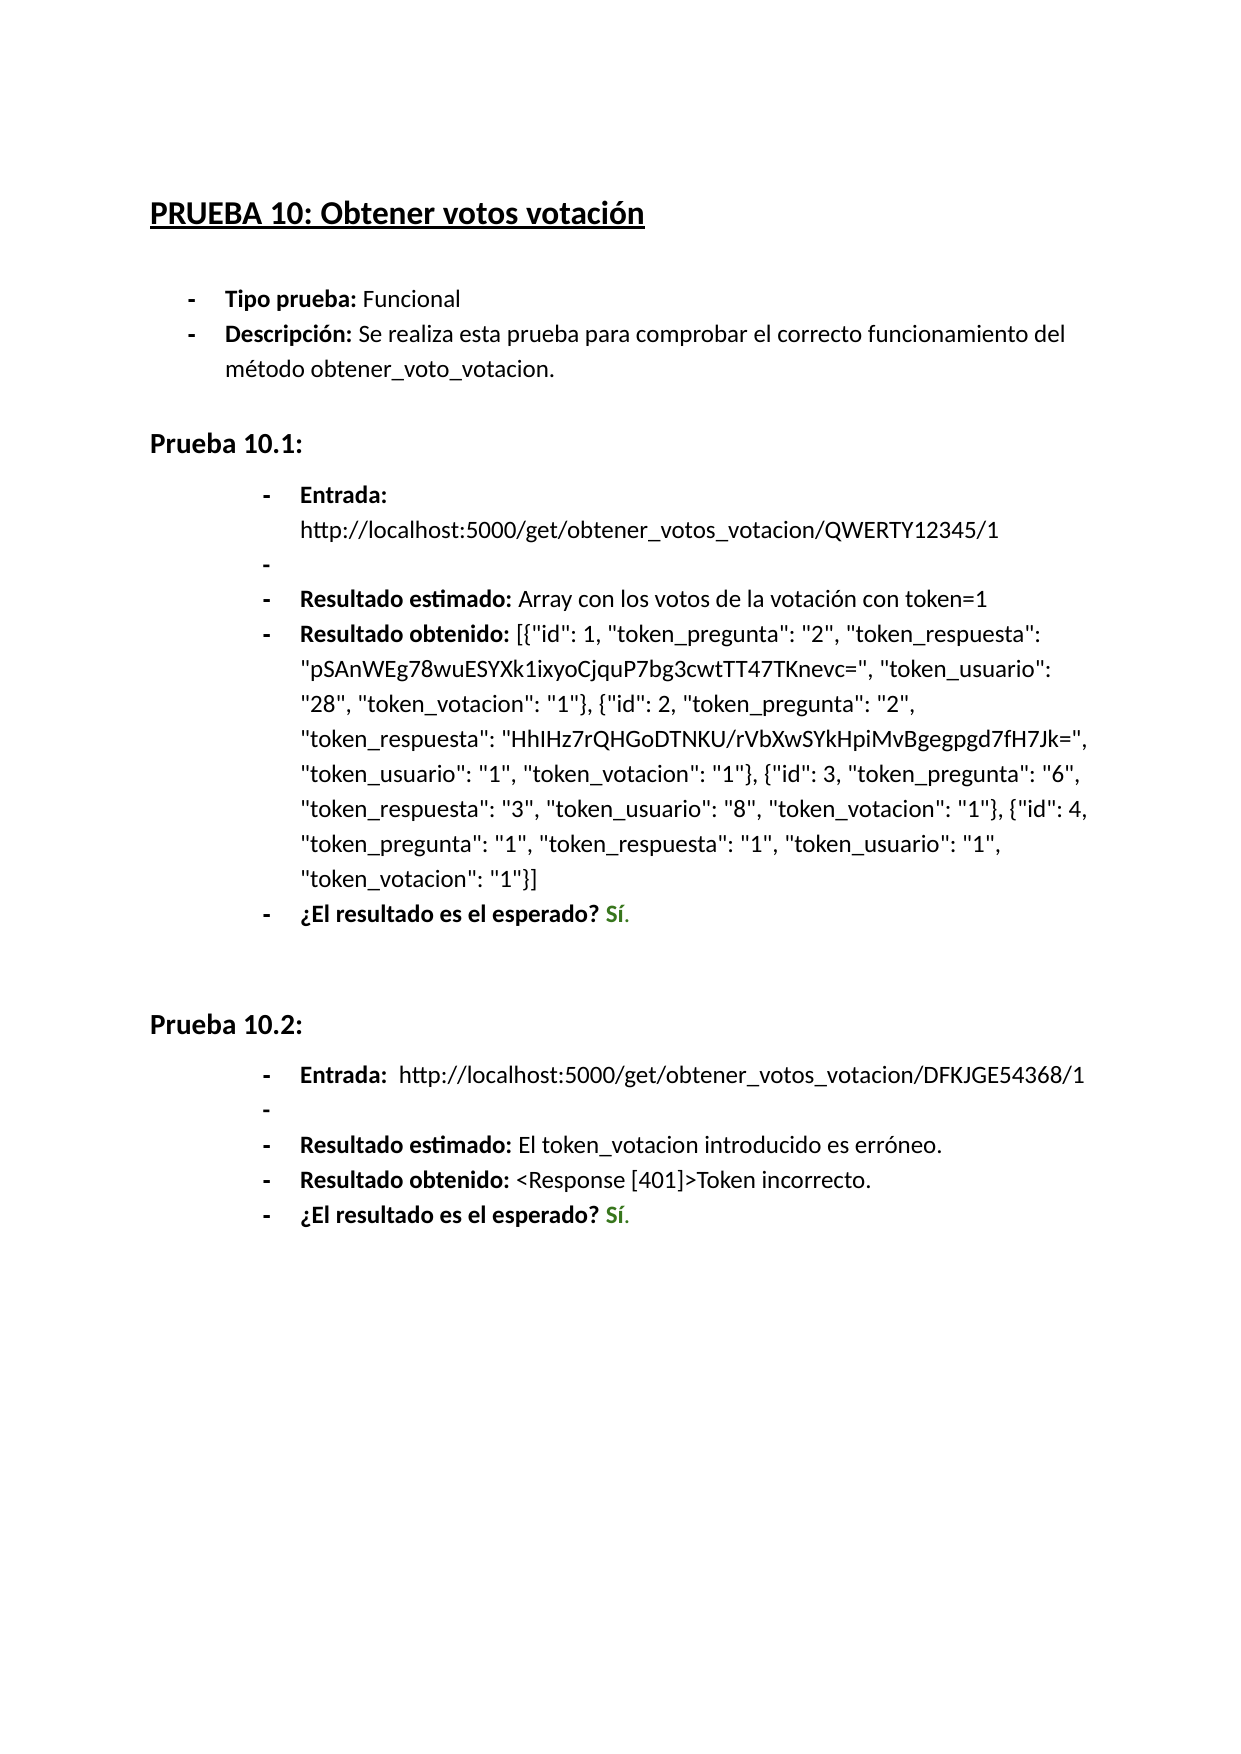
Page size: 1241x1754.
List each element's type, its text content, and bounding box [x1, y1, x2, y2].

list Descripción: Se realiza esta prueba para comprobar el correcto funcionamiento del método obtener_voto_votacion. [187, 318, 1090, 384]
list Resultado obtenido: [{"id": 1, "token_pregunta": "2", "token_respuesta": "pSAnWEg78wuESYXk1ixyoCjquP7bg3cwtTT47TKnevc=", "token_usuario": "28", "token_votacion": "1"}, {"id": 2, "token_pregunta": "2", "token_respuesta": "HhIHz7rQHGoDTNKU/rVbXwSYkHpiMvBgegpgd7fH7Jk=", "token_usuario": "1", "token_votacion": "1"}, {"id": 3, "token_pregunta": "6", "token_respuesta": "3", "token_usuario": "8", "token_votacion": "1"}, {"id": 4, "token_pregunta": "1", "token_respuesta": "1", "token_usuario": "1", "token_votacion": "1"}] [262, 618, 1090, 894]
list Resultado estimado: Array con los votos de la votación con token=1 [262, 583, 1090, 614]
subtitle Prueba 10.2: [150, 1006, 1090, 1042]
subtitle PRUEBA 10: Obtener votos votación [150, 192, 1090, 232]
list ¿El resultado es el esperado? Sí. [262, 1199, 1090, 1229]
list Resultado obtenido: <Response [401]>Token incorrecto. [262, 1164, 1090, 1194]
list Resultado estimado: El token_votacion introducido es erróneo. [262, 1129, 1090, 1159]
list Tipo prueba: Funcional [187, 283, 1090, 314]
list ¿El resultado es el esperado? Sí. [262, 898, 1090, 929]
list Entrada: http://localhost:5000/get/obtener_votos_votacion/QWERTY12345/1 [262, 479, 1090, 544]
subtitle Prueba 10.1: [150, 426, 1090, 461]
list Entrada: http://localhost:5000/get/obtener_votos_votacion/DFKJGE54368/1 [262, 1059, 1090, 1090]
